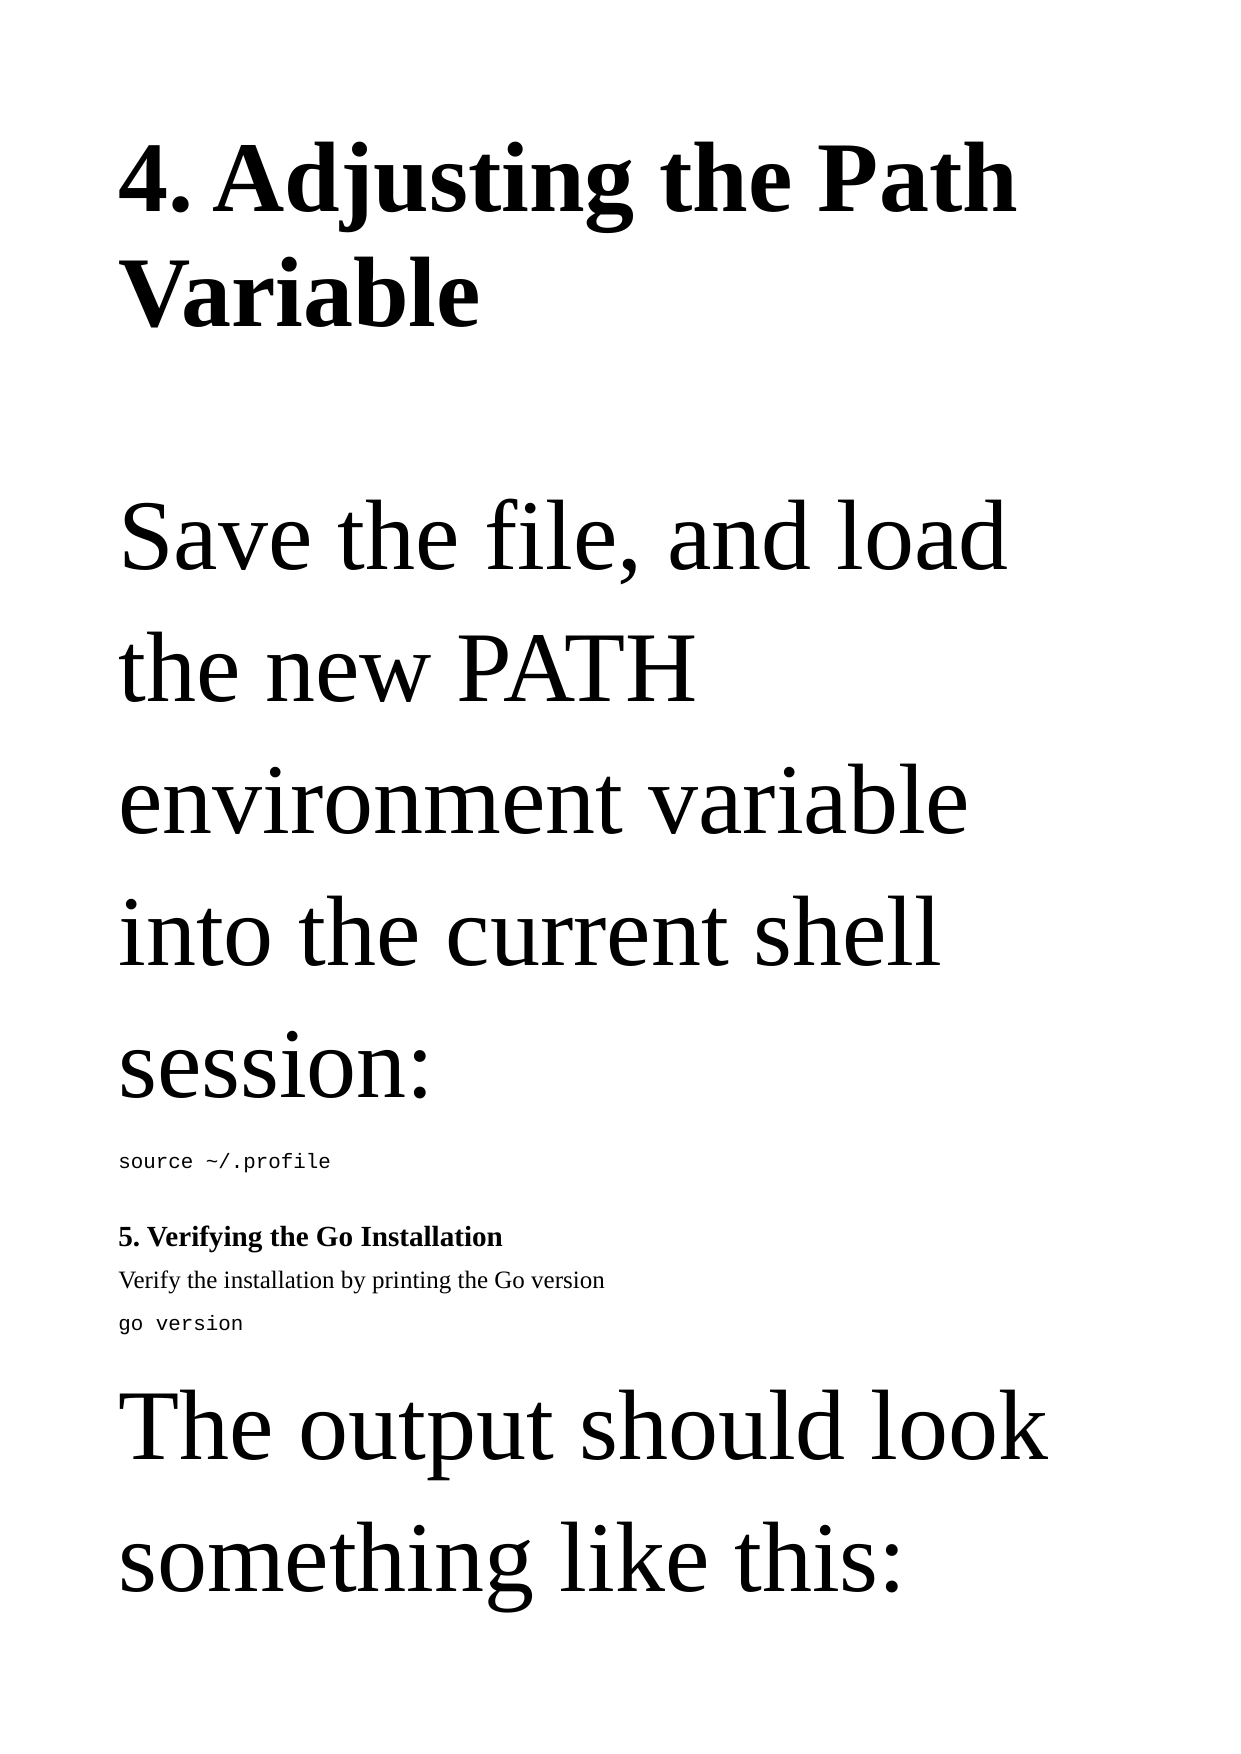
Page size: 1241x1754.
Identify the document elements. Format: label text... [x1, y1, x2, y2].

text go version [118, 1312, 1122, 1336]
text source ~/.profile [118, 1151, 1122, 1175]
subtitle 5. Verifying the Go Installation [118, 1219, 1122, 1252]
text Save the file, and load the new PATH environment variable into the current shell session: [118, 476, 1122, 1119]
text Verify the installation by printing the Go version [118, 1265, 1122, 1294]
text The output should look something like this: [118, 1366, 1122, 1613]
subtitle 4. Adjusting the Path Variable [118, 118, 1122, 348]
